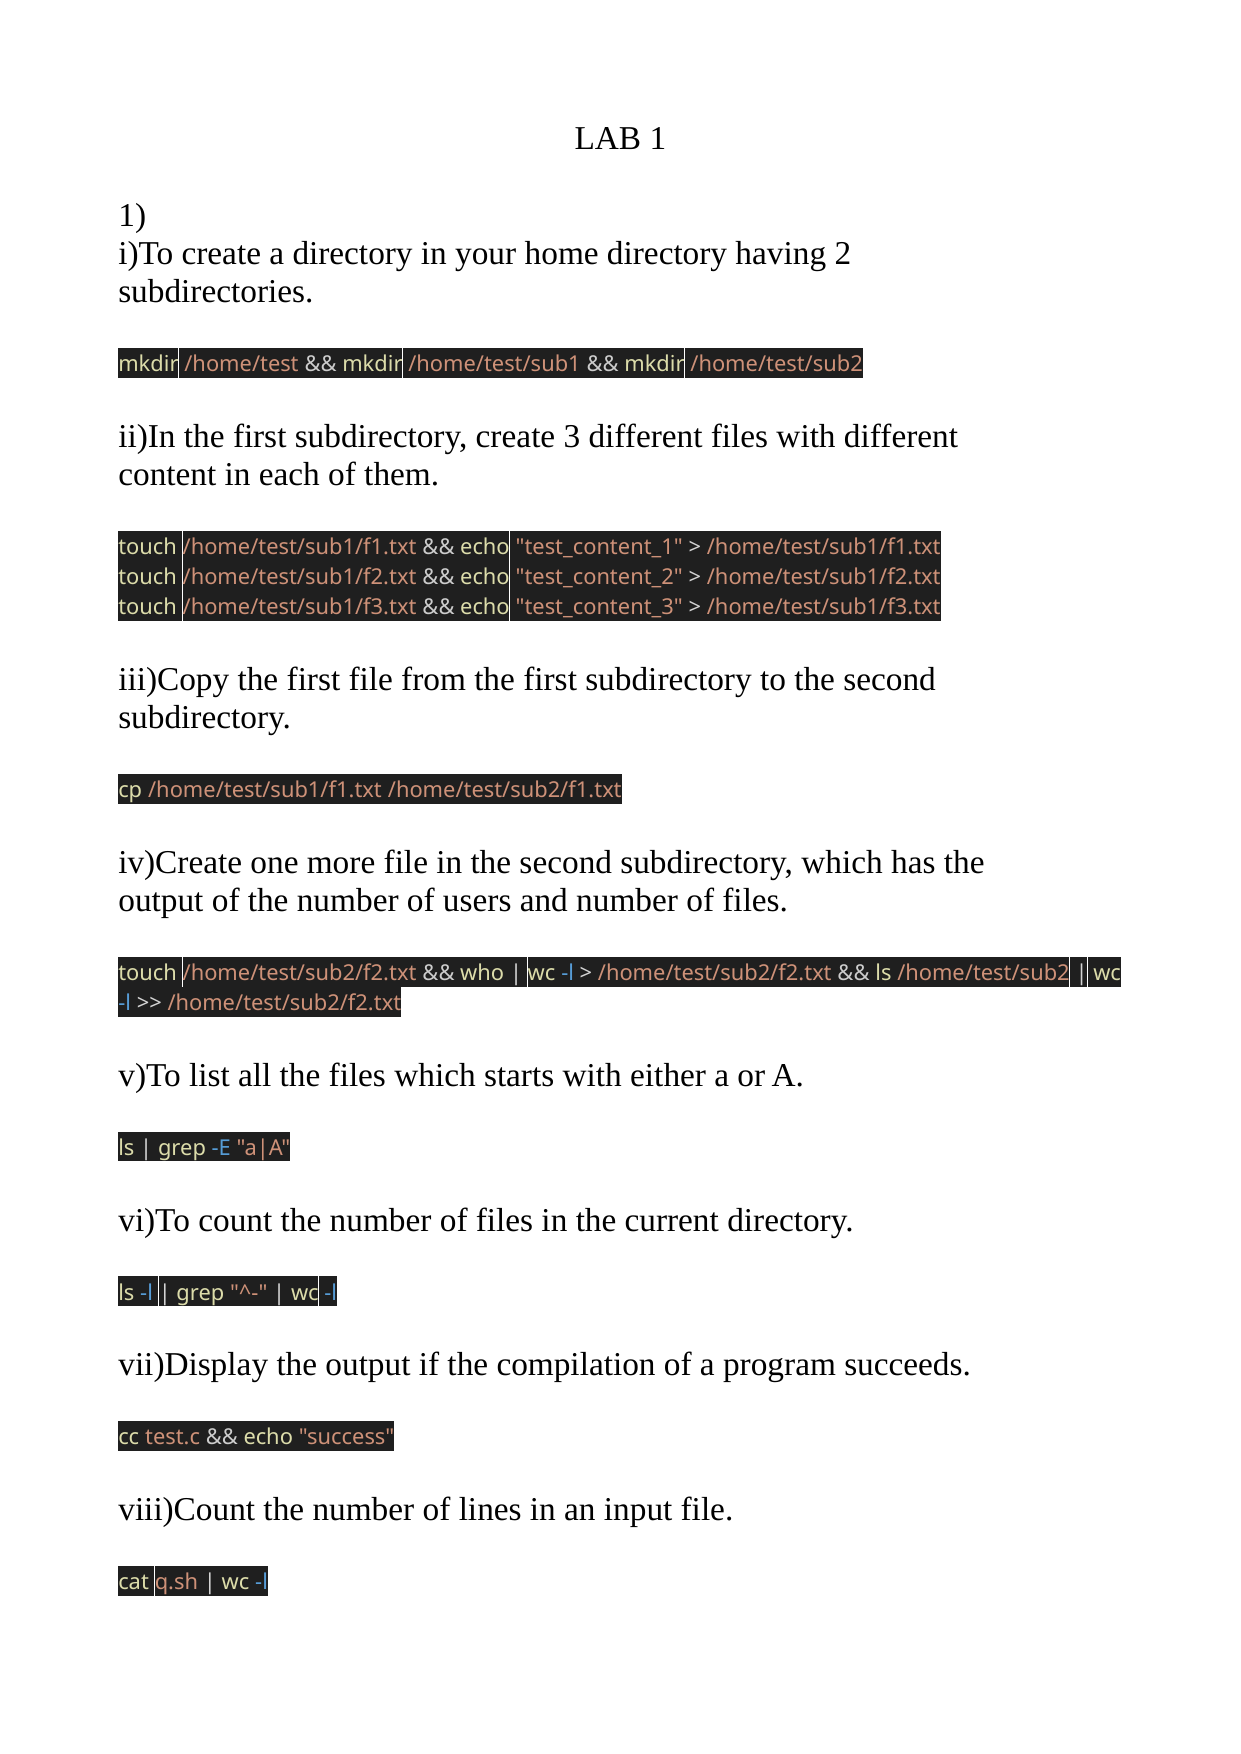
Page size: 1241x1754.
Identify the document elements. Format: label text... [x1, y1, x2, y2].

text touch /home/test/sub1/f3.txt && echo "test_content_3" > /home/test/sub1/f3.txt [118, 591, 1122, 621]
text subdirectories. [118, 271, 1122, 310]
text ls | grep -E "a|A" [118, 1132, 1122, 1161]
text vi)To count the number of files in the current directory. [118, 1200, 1122, 1238]
text subdirectory. [118, 697, 1122, 736]
text touch /home/test/sub1/f1.txt && echo "test_content_1" > /home/test/sub1/f1.txt [118, 531, 1122, 561]
text viii)Count the number of lines in an input file. [118, 1489, 1122, 1528]
text output of the number of users and number of files. [118, 880, 1122, 919]
text v)To list all the files which starts with either a or A. [118, 1055, 1122, 1093]
text content in each of them. [118, 454, 1122, 493]
text ls -l | grep "^-" | wc -l [118, 1276, 1122, 1306]
text ii)In the first subdirectory, create 3 different files with different [118, 416, 1122, 454]
text touch /home/test/sub1/f2.txt && echo "test_content_2" > /home/test/sub1/f2.txt [118, 561, 1122, 591]
text mkdir /home/test && mkdir /home/test/sub1 && mkdir /home/test/sub2 [118, 348, 1122, 378]
text iv)Create one more file in the second subdirectory, which has the [118, 842, 1122, 880]
text cc test.c && echo "success" [118, 1421, 1122, 1451]
text cat q.sh | wc -l [118, 1566, 1122, 1596]
text cp /home/test/sub1/f1.txt /home/test/sub2/f1.txt [118, 774, 1122, 804]
text 1) [118, 195, 1122, 233]
text iii)Copy the first file from the first subdirectory to the second [118, 659, 1122, 697]
text i)To create a directory in your home directory having 2 [118, 233, 1122, 271]
text vii)Display the output if the compilation of a program succeeds. [118, 1344, 1122, 1383]
text touch /home/test/sub2/f2.txt && who | wc -l > /home/test/sub2/f2.txt && ls /home/test/sub2 | wc -l >> /home/test/sub2/f2.txt [118, 957, 1122, 1017]
text LAB 1 [118, 118, 1122, 156]
